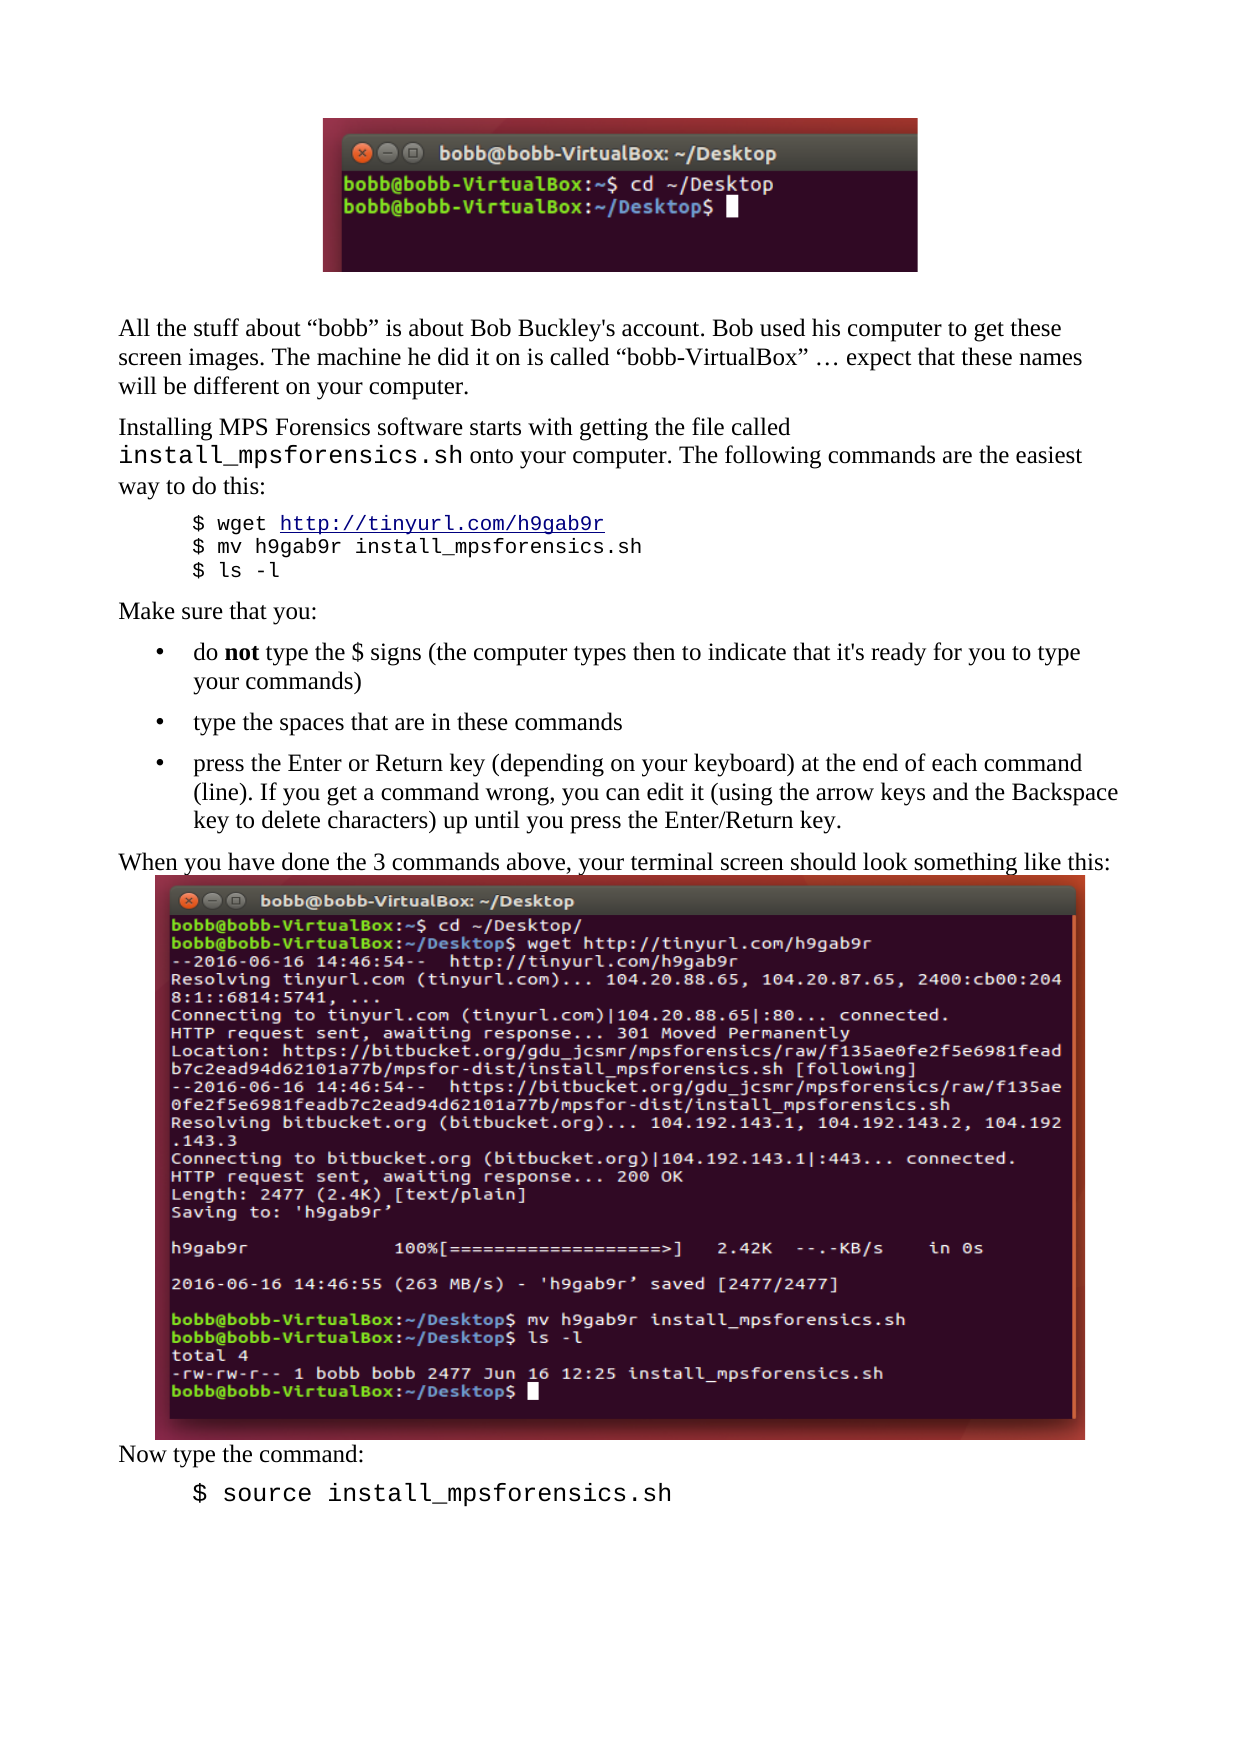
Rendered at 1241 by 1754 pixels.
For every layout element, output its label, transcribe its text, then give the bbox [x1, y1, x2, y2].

text When you have done the 3 commands above, your terminal screen should look something like this: [118, 847, 1122, 876]
list type the spaces that are in these commands [156, 707, 1122, 736]
text Make sure that you: [118, 596, 1122, 625]
list press the Enter or Return key (depending on your keyboard) at the end of each command (line). If you get a command wrong, you can edit it (using the arrow keys and the Backspace key to delete characters) up until you press the Enter/Return key. [156, 748, 1122, 834]
text Now type the command: [118, 1072, 1122, 1468]
picture [155, 875, 1086, 1440]
list do not type the $ signs (the computer types then to indicate that it's ready for you to type your commands) [156, 637, 1122, 694]
text $ wget http://tinyurl.com/h9gab9r $ mv h9gab9r install_mpsforensics.sh $ ls -l [192, 513, 1122, 583]
picture [322, 118, 918, 272]
text $ source install_mpsforensics.sh [192, 1481, 1122, 1509]
text All the stuff about “bobb” is about Bob Buckley's account. Bob used his computer to get these screen images. The machine he did it on is called “bobb-VirtualBox” … expect that these names will be different on your computer. [118, 313, 1122, 399]
text Installing MPS Forensics software starts with getting the file called install_mpsforensics.sh onto your computer. The following commands are the easiest way to do this: [118, 412, 1122, 500]
